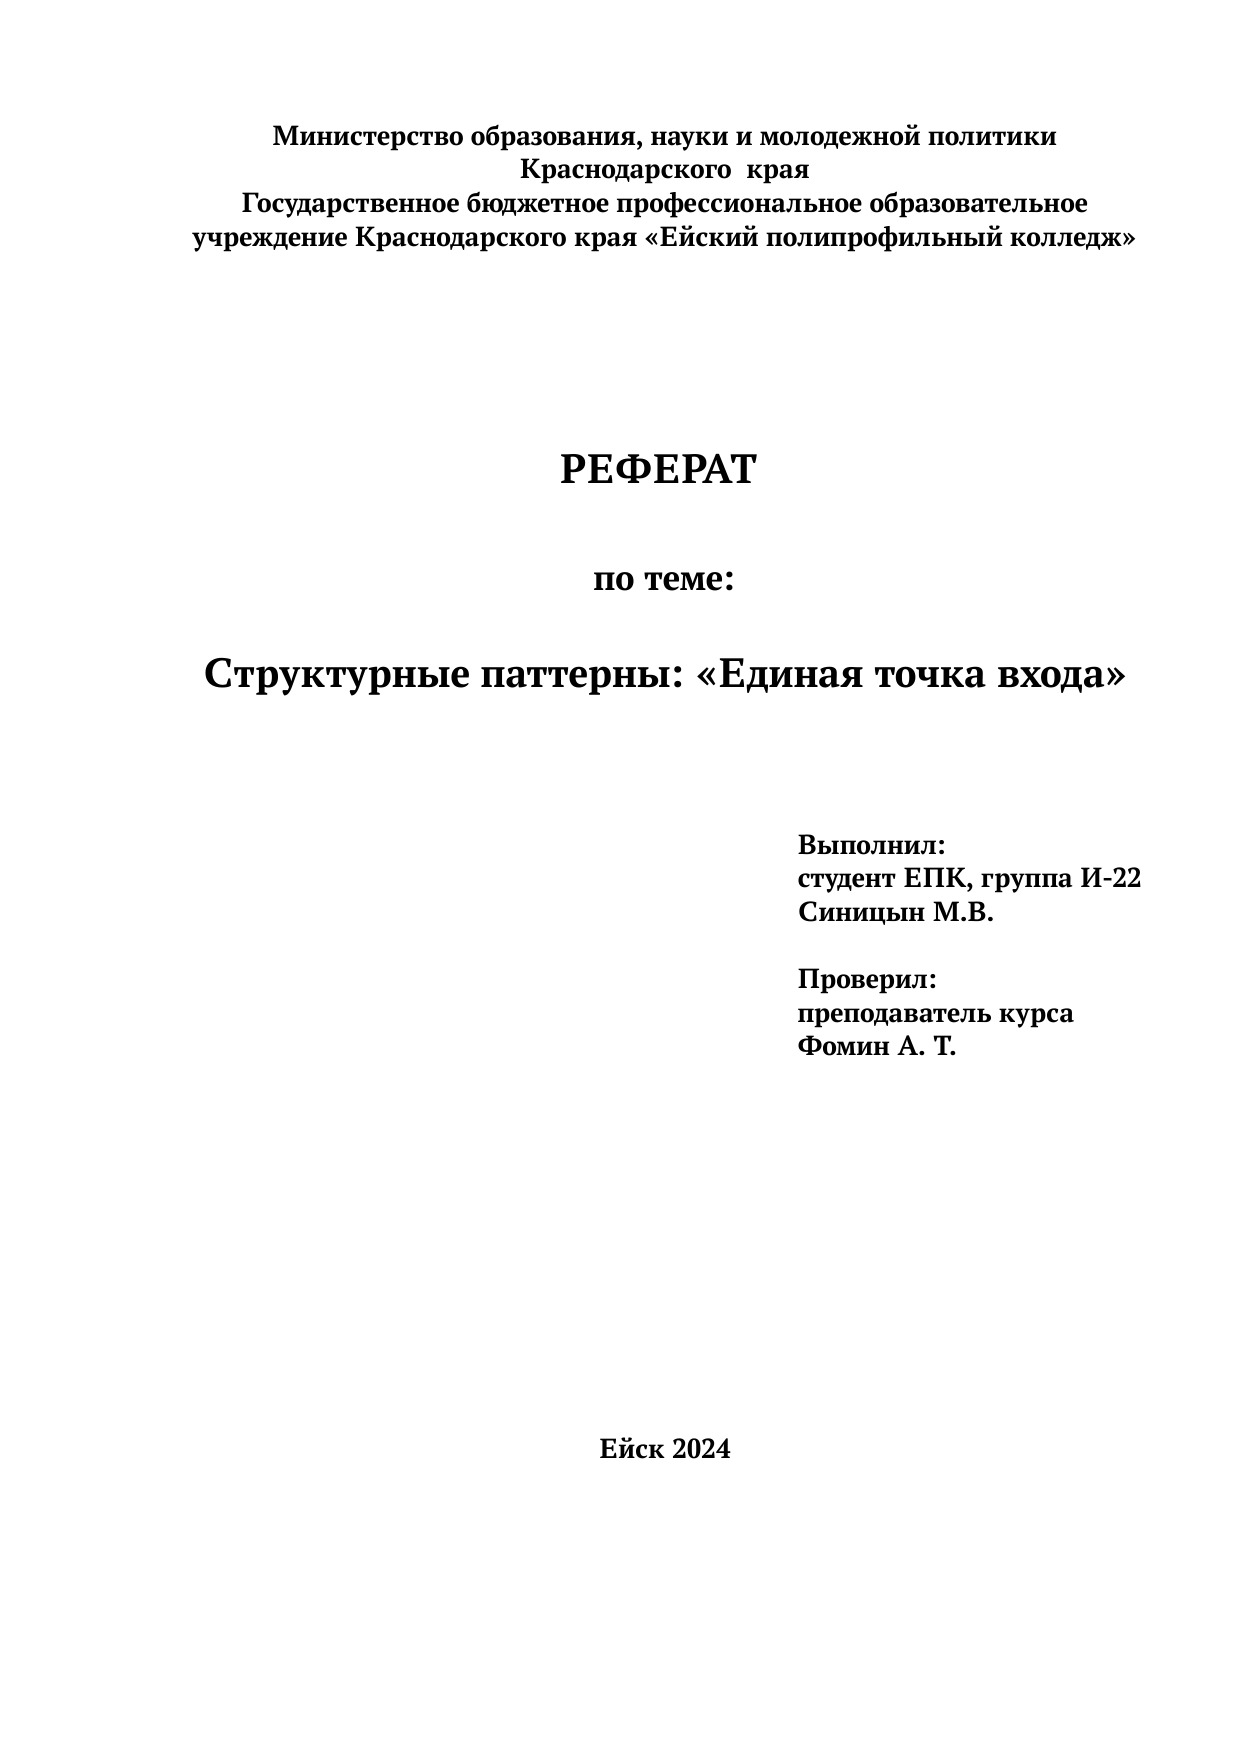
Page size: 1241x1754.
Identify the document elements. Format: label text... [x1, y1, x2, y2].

text Министерство образования, науки и молодежной политики [177, 118, 1152, 152]
text Проверил: [797, 961, 1152, 995]
text преподаватель курса [797, 995, 1152, 1028]
text Государственное бюджетное профессиональное образовательное учреждение Краснодарского края «Ейский полипрофильный колледж» [177, 185, 1152, 252]
text Ейск 2024 [177, 1431, 1152, 1464]
text Синицын М.В. [797, 894, 1152, 928]
text студент ЕПК, группа И-22 [797, 861, 1152, 894]
text Краснодарского края [177, 152, 1152, 185]
text Выполнил: [797, 827, 1152, 861]
text по теме: [177, 555, 1152, 599]
text Структурные паттерны: «Единая точка входа» [177, 647, 1152, 697]
text РЕФЕРАТ [177, 443, 1152, 493]
text Фомин А. Т. [797, 1028, 1152, 1062]
